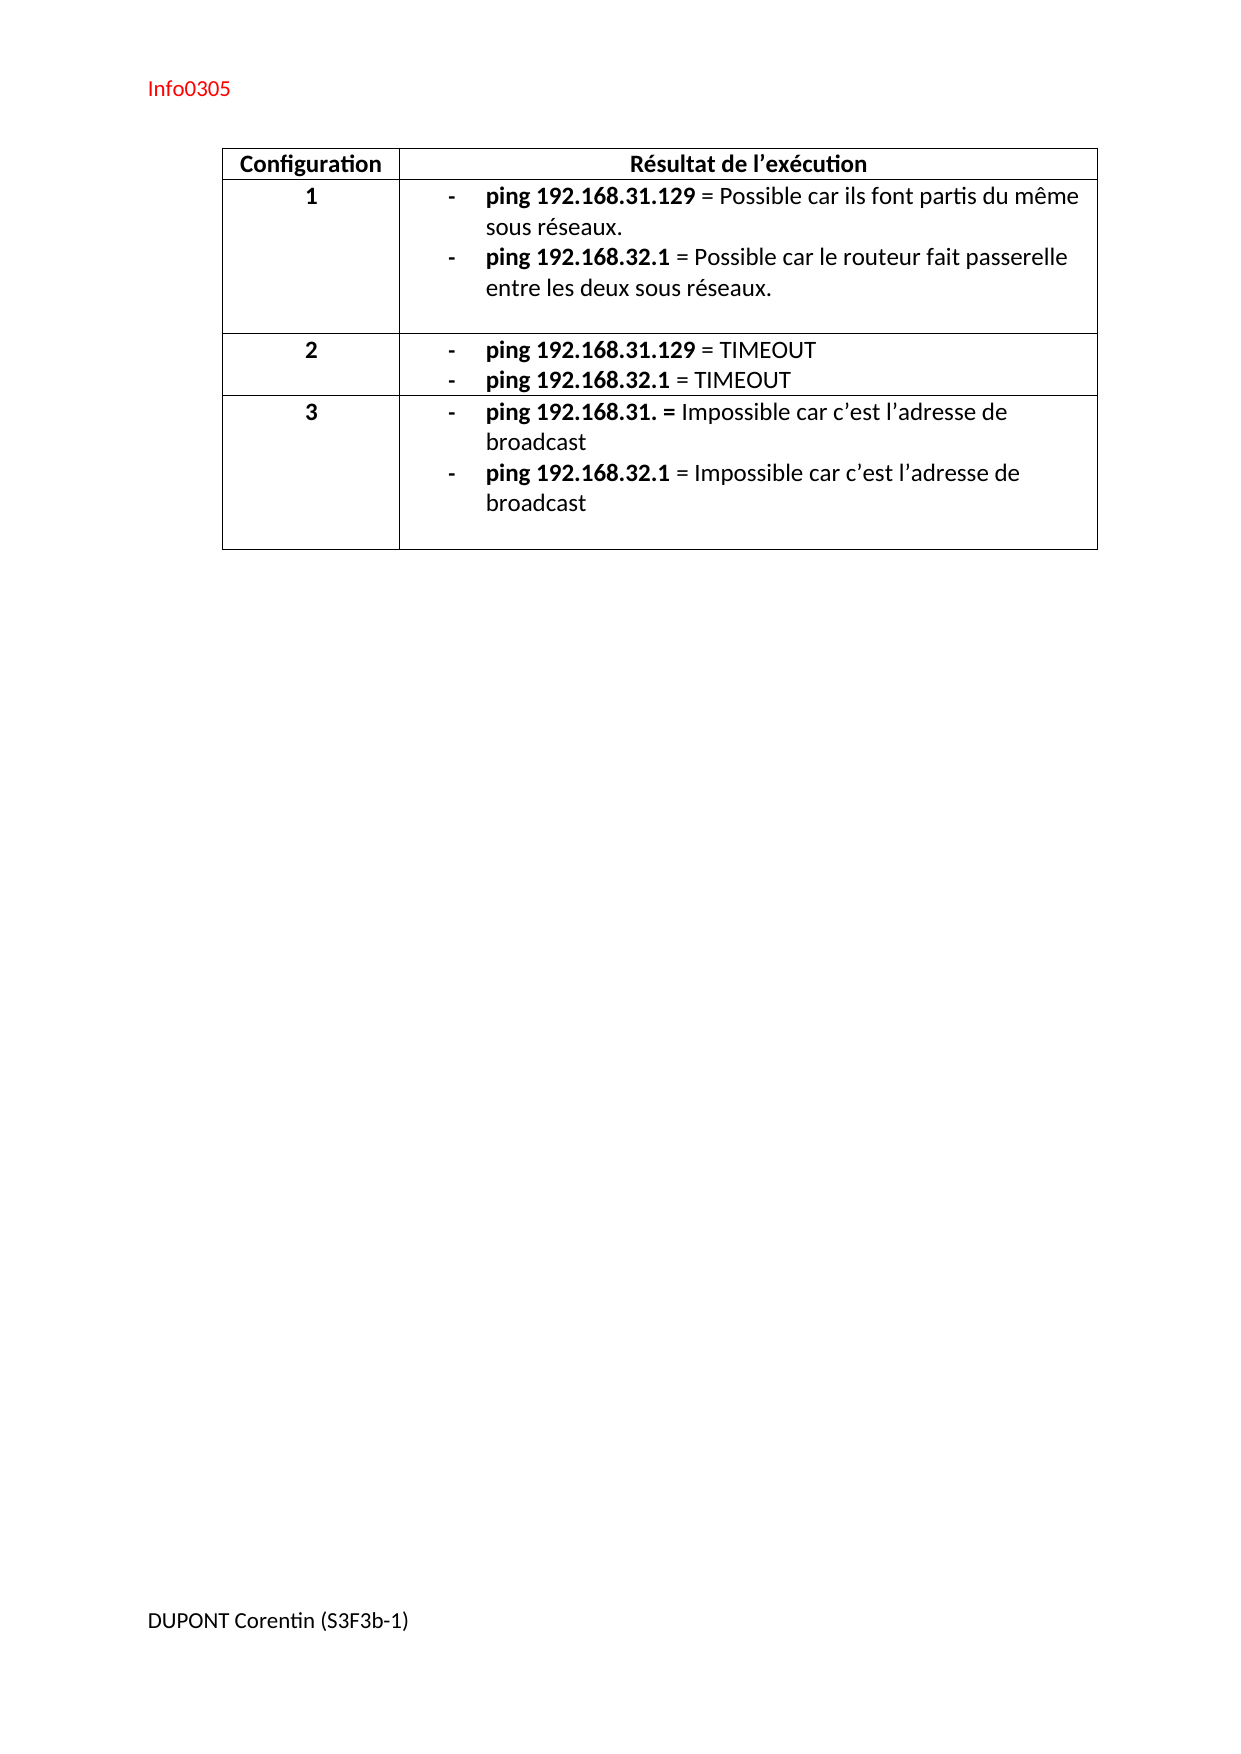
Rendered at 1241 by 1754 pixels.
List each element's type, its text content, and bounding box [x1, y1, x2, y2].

table_cell ping 192.168.31.129 = TIMEOUT ping 192.168.32.1 = TIMEOUT [400, 334, 1097, 395]
table_cell ping 192.168.31.129 = Possible car ils font partis du même sous réseaux. ping 192.168.32.1 = Possible car le routeur fait passerelle entre les deux sous réseaux. [400, 180, 1097, 333]
table_header Configuration [223, 149, 399, 179]
table_cell 2 [223, 334, 399, 395]
table_header Résultat de l’exécution [400, 149, 1097, 179]
table_cell 1 [223, 180, 399, 333]
table_cell 3 [223, 396, 399, 548]
table_cell ping 192.168.31. = Impossible car c’est l’adresse de broadcast ping 192.168.32.1 = Impossible car c’est l’adresse de broadcast [400, 396, 1097, 548]
